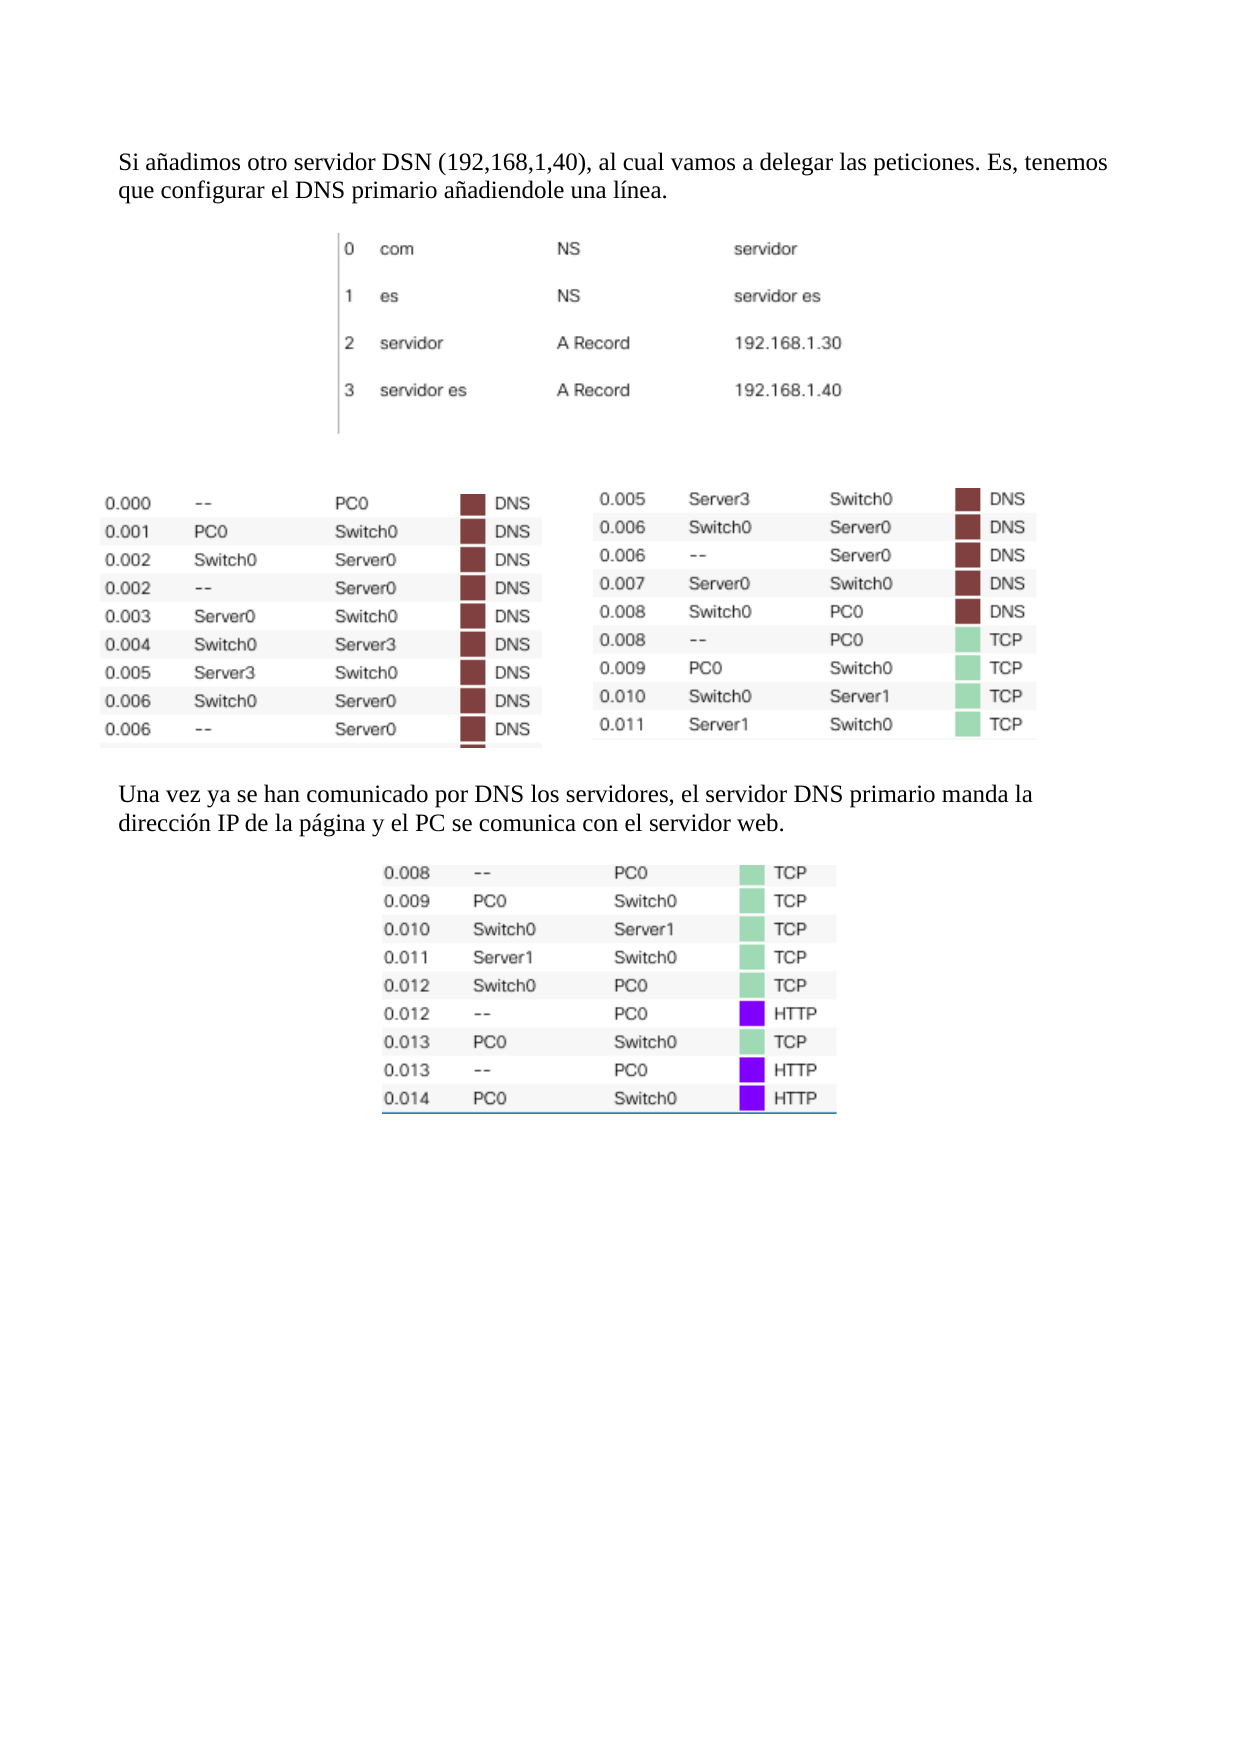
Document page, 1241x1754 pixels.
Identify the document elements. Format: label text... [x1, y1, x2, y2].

picture [324, 233, 916, 434]
picture [382, 865, 837, 1114]
text Si añadimos otro servidor DSN (192,168,1,40), al cual vamos a delegar las peticiones. Es, tenemos que configurar el DNS primario añadiendole una línea. [118, 147, 1122, 204]
text Una vez ya se han comunicado por DNS los servidores, el servidor DNS primario manda la dirección IP de la página y el PC se comunica con el servidor web. [118, 779, 1122, 837]
picture [99, 494, 542, 748]
picture [592, 488, 1037, 740]
